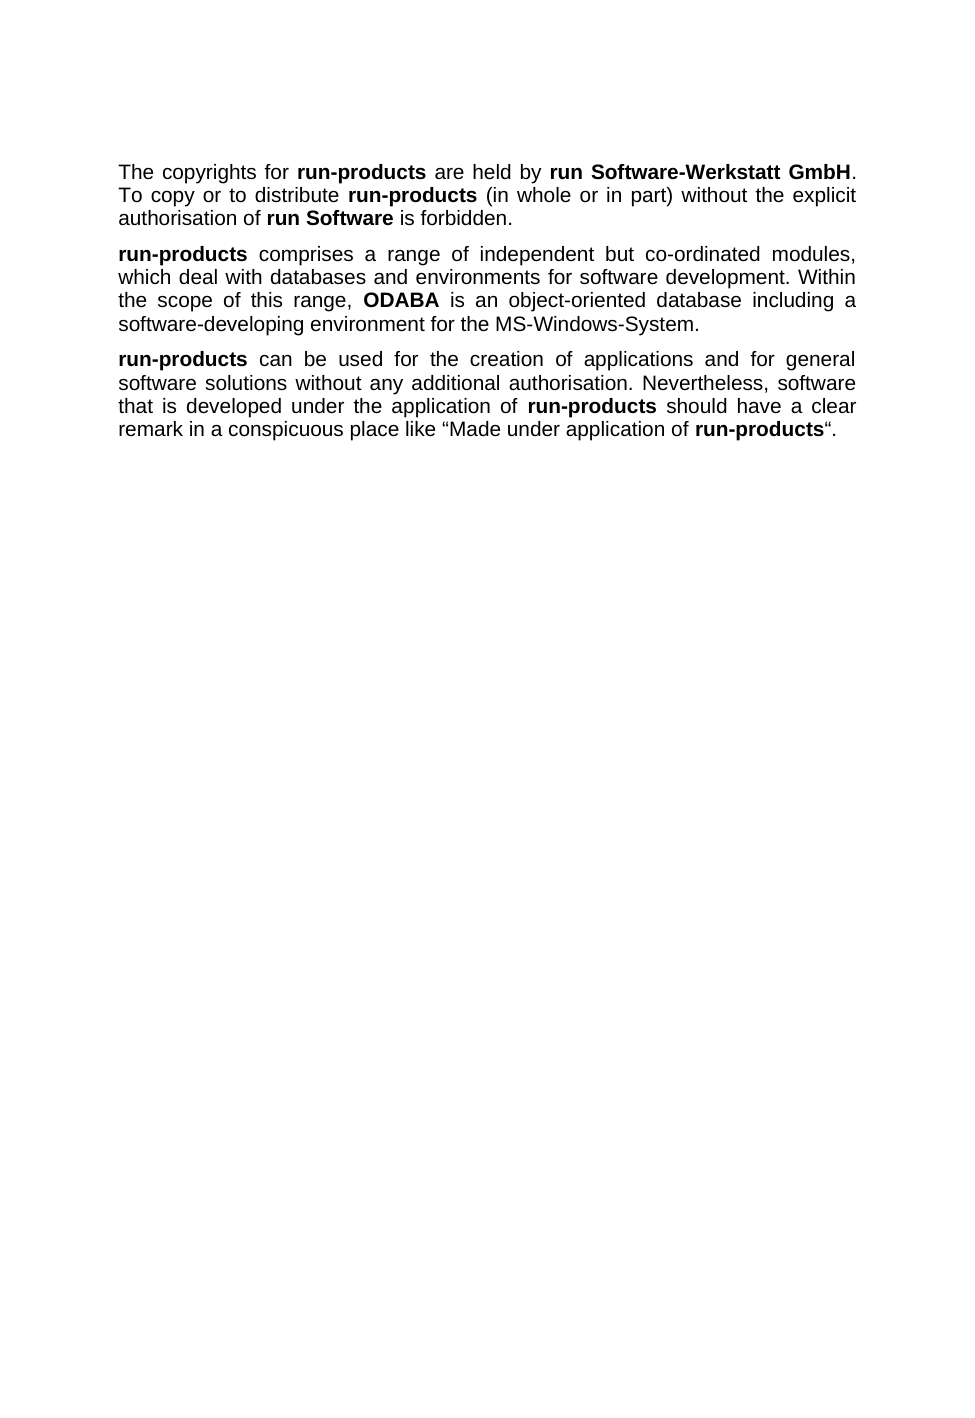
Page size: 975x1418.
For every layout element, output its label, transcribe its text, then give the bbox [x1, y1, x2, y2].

text run-products comprises a range of independent but co-ordinated modules, which deal with databases and environments for software development. Within the scope of this range, ODABA is an object-oriented database including a software-developing environment for the MS-Windows-System. [118, 242, 857, 335]
text run-products can be used for the creation of applications and for general software solutions without any additional authorisation. Nevertheless, software that is developed under the application of run-products should have a clear remark in a conspicuous place like “Made under application of run-products“. [118, 348, 857, 441]
text The copyrights for run-products are held by run Software-Werkstatt GmbH. To copy or to distribute run-products (in whole or in part) without the explicit authorisation of run Software is forbidden. [118, 160, 857, 230]
